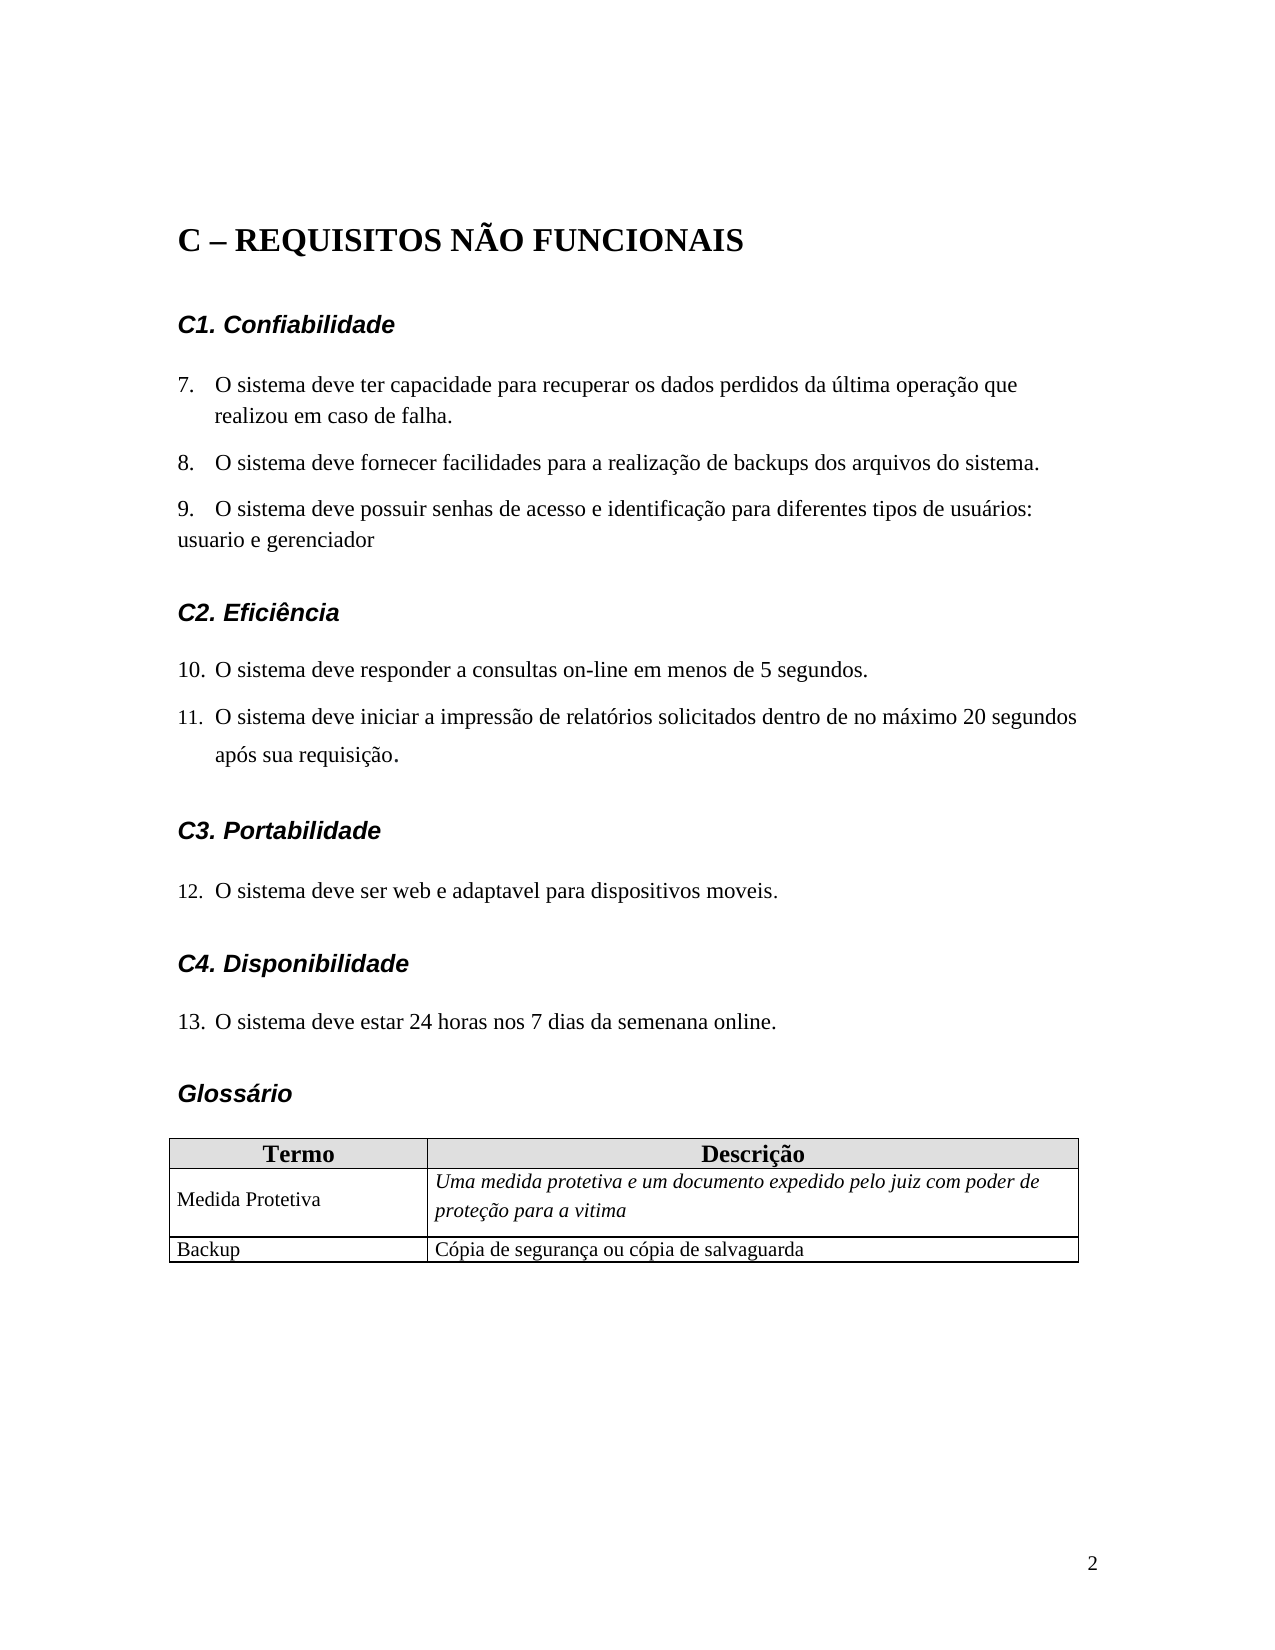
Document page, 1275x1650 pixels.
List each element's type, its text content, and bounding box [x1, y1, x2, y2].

list O sistema deve responder a consultas on-line em menos de 5 segundos. [177, 657, 1098, 683]
list O sistema deve estar 24 horas nos 7 dias da semenana online. [177, 1008, 1098, 1034]
table_header Termo [170, 1139, 427, 1168]
subtitle C3. Portabilidade [177, 816, 1098, 845]
table_cell Backup [170, 1238, 427, 1261]
list O sistema deve ser web e adaptavel para dispositivos moveis. [177, 878, 1098, 904]
table_cell Uma medida protetiva e um documento expedido pelo juiz com poder de proteção para a vitima [428, 1169, 1078, 1236]
list O sistema deve ter capacidade para recuperar os dados perdidos da última operação que realizou em caso de falha. [177, 371, 1098, 429]
subtitle C2. Eficiência [177, 597, 1098, 626]
list O sistema deve iniciar a impressão de relatórios solicitados dentro de no máximo 20 segundos após sua requisição. [177, 703, 1098, 770]
table_header Descrição [428, 1139, 1078, 1168]
list O sistema deve possuir senhas de acesso e identificação para diferentes tipos de usuários: usuario e gerenciador [177, 495, 1098, 553]
subtitle C1. Confiabilidade [177, 309, 1098, 338]
table_cell Cópia de segurança ou cópia de salvaguarda [428, 1238, 1078, 1261]
table_cell Medida Protetiva [170, 1169, 427, 1236]
subtitle C – REQUISITOS NÃO FUNCIONAIS [177, 220, 1098, 258]
subtitle C4. Disponibilidade [177, 949, 1098, 977]
list O sistema deve fornecer facilidades para a realização de backups dos arquivos do sistema. [177, 449, 1098, 475]
subtitle Glossário [177, 1079, 1098, 1108]
